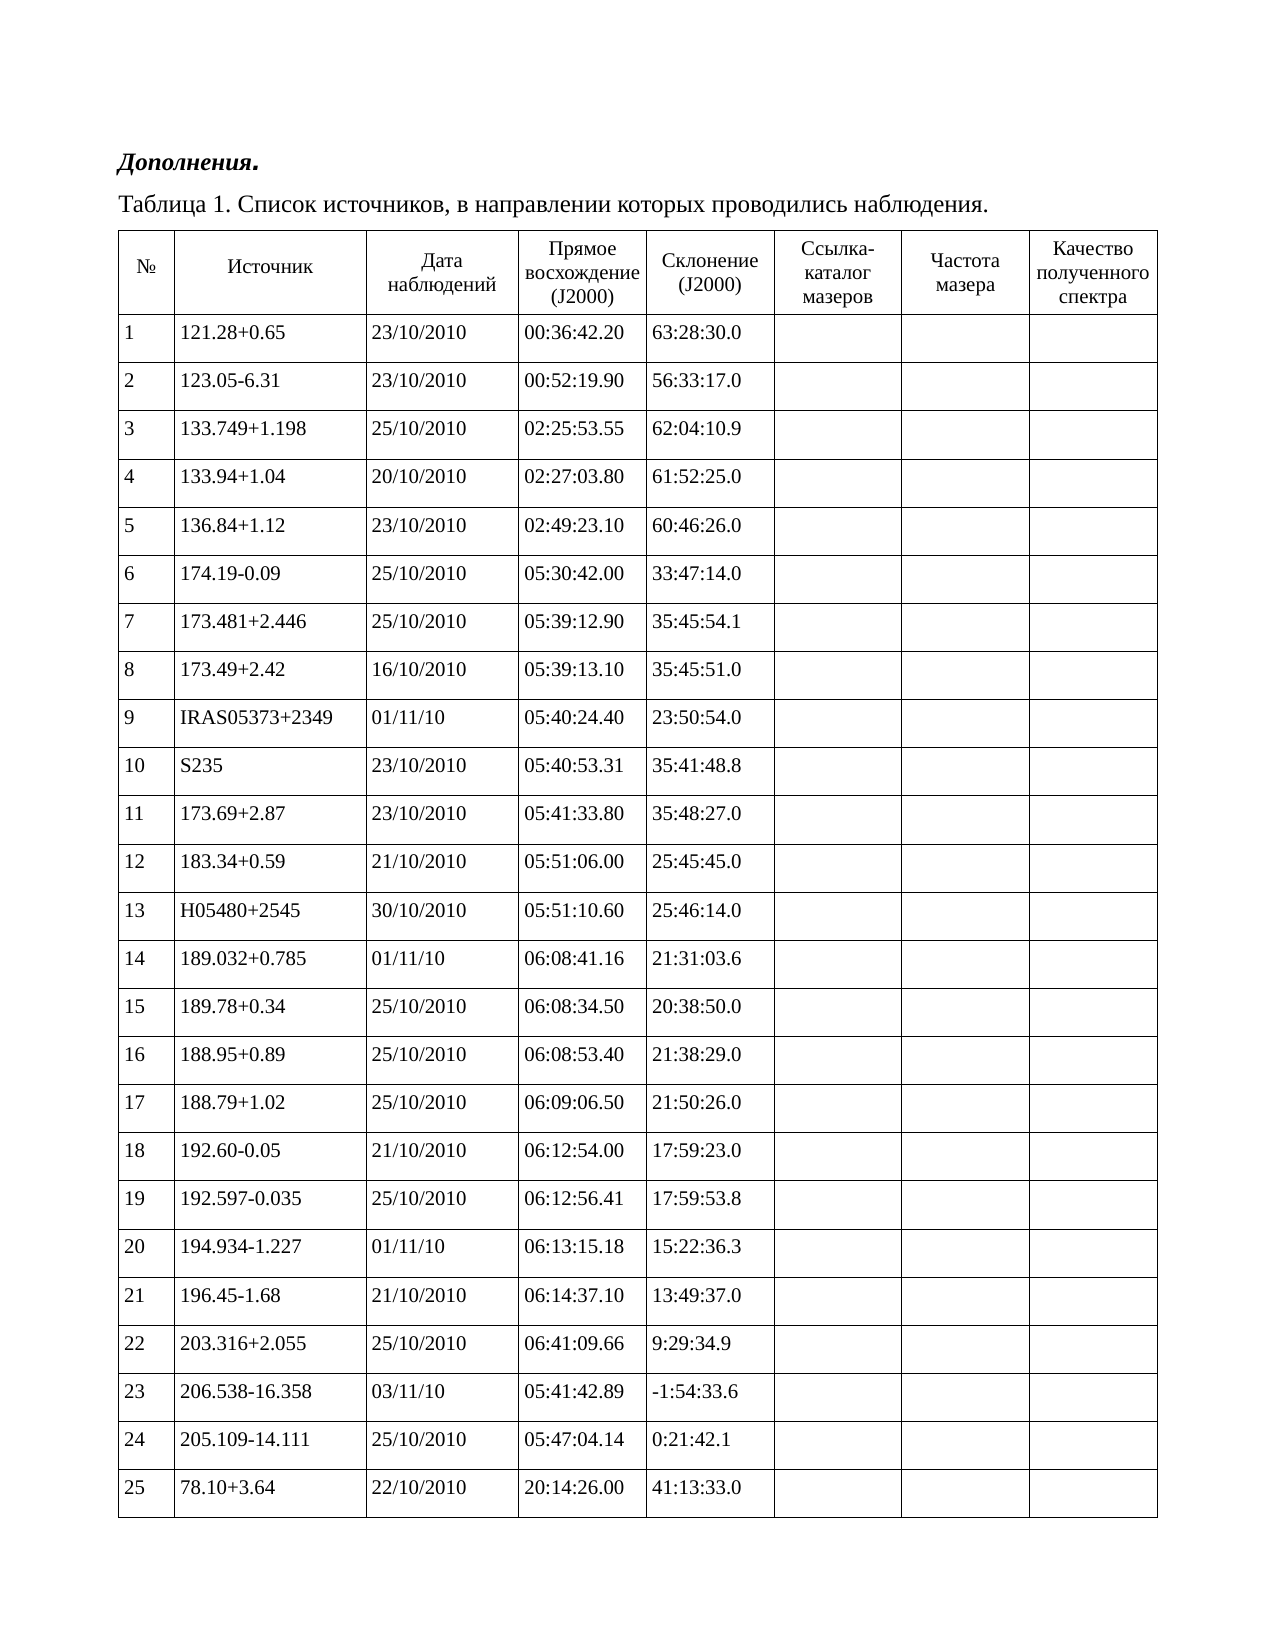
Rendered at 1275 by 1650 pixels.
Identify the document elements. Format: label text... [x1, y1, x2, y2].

table_cell [902, 1422, 1029, 1469]
table_cell 15:22:36.3 [647, 1230, 774, 1277]
table_cell 06:08:34.50 [519, 989, 646, 1036]
table_cell 173.49+2.42 [175, 652, 366, 699]
table_cell 02:25:53.55 [519, 411, 646, 458]
table_cell [902, 1085, 1029, 1132]
table_cell 23:50:54.0 [647, 700, 774, 747]
table_cell 35:45:51.0 [647, 652, 774, 699]
table_cell [902, 411, 1029, 458]
table_cell 14 [119, 941, 174, 988]
table_cell 21 [119, 1278, 174, 1325]
table_cell [775, 1230, 901, 1277]
table_cell 06:12:56.41 [519, 1181, 646, 1228]
table_cell [902, 1133, 1029, 1180]
table_cell [1030, 1422, 1157, 1469]
table_cell 192.597-0.035 [175, 1181, 366, 1228]
table_cell [775, 845, 901, 892]
table_cell 23/10/2010 [367, 508, 518, 555]
table_cell 196.45-1.68 [175, 1278, 366, 1325]
table_cell 33:47:14.0 [647, 556, 774, 603]
table_cell [1030, 893, 1157, 940]
table_cell [775, 411, 901, 458]
table_cell [775, 460, 901, 507]
table_cell S235 [175, 748, 366, 795]
table_cell [902, 1037, 1029, 1084]
table_cell [1030, 1085, 1157, 1132]
table_cell [1030, 411, 1157, 458]
table_cell 21/10/2010 [367, 1133, 518, 1180]
table_cell H05480+2545 [175, 893, 366, 940]
table_cell [1030, 1037, 1157, 1084]
table_cell 136.84+1.12 [175, 508, 366, 555]
table_cell 203.316+2.055 [175, 1326, 366, 1373]
table_cell 6 [119, 556, 174, 603]
table_cell 06:08:53.40 [519, 1037, 646, 1084]
table_cell 00:36:42.20 [519, 315, 646, 362]
table_cell [902, 1326, 1029, 1373]
table_cell -1:54:33.6 [647, 1374, 774, 1421]
table_cell [902, 652, 1029, 699]
table_cell [775, 508, 901, 555]
table_cell [902, 363, 1029, 410]
table_cell [775, 1278, 901, 1325]
table_cell 23/10/2010 [367, 796, 518, 843]
table_cell 12 [119, 845, 174, 892]
table_header Частота мазера [902, 231, 1029, 314]
table_cell [775, 1470, 901, 1517]
table_cell [775, 1326, 901, 1373]
table_cell [775, 363, 901, 410]
table_cell 123.05-6.31 [175, 363, 366, 410]
table_cell 25/10/2010 [367, 1181, 518, 1228]
table_cell 35:41:48.8 [647, 748, 774, 795]
table_cell 18 [119, 1133, 174, 1180]
table_cell 17 [119, 1085, 174, 1132]
table_header № [119, 231, 174, 314]
table_cell 21/10/2010 [367, 1278, 518, 1325]
table_cell 8 [119, 652, 174, 699]
table_cell [902, 1230, 1029, 1277]
table_cell [1030, 604, 1157, 651]
table_cell 01/11/10 [367, 1230, 518, 1277]
table_cell 11 [119, 796, 174, 843]
table_cell 05:39:12.90 [519, 604, 646, 651]
table_cell 21:31:03.6 [647, 941, 774, 988]
table_cell [902, 315, 1029, 362]
table_cell 60:46:26.0 [647, 508, 774, 555]
table_cell [1030, 1278, 1157, 1325]
table_cell [1030, 1470, 1157, 1517]
table_cell 05:39:13.10 [519, 652, 646, 699]
table_cell [775, 556, 901, 603]
table_cell [1030, 1326, 1157, 1373]
table_cell [1030, 941, 1157, 988]
table_cell 41:13:33.0 [647, 1470, 774, 1517]
table_cell 192.60-0.05 [175, 1133, 366, 1180]
table_cell 173.69+2.87 [175, 796, 366, 843]
table_cell [1030, 1230, 1157, 1277]
table_cell 189.78+0.34 [175, 989, 366, 1036]
table_cell [902, 796, 1029, 843]
table_cell [902, 700, 1029, 747]
table_cell 56:33:17.0 [647, 363, 774, 410]
table_cell 23/10/2010 [367, 315, 518, 362]
table_cell 25/10/2010 [367, 1085, 518, 1132]
table_cell 01/11/10 [367, 700, 518, 747]
table_cell 19 [119, 1181, 174, 1228]
table_cell 35:45:54.1 [647, 604, 774, 651]
table_cell [775, 1085, 901, 1132]
table_cell 35:48:27.0 [647, 796, 774, 843]
table_cell 05:40:53.31 [519, 748, 646, 795]
table_cell 183.34+0.59 [175, 845, 366, 892]
table_cell [902, 1181, 1029, 1228]
table_header Ссылка-каталог мазеров [775, 231, 901, 314]
table_cell 121.28+0.65 [175, 315, 366, 362]
table_cell 25/10/2010 [367, 1326, 518, 1373]
table_cell 00:52:19.90 [519, 363, 646, 410]
table_cell 02:27:03.80 [519, 460, 646, 507]
table_cell 205.109-14.111 [175, 1422, 366, 1469]
table_cell 188.95+0.89 [175, 1037, 366, 1084]
table_cell 17:59:53.8 [647, 1181, 774, 1228]
table_cell 20:38:50.0 [647, 989, 774, 1036]
table_cell 25 [119, 1470, 174, 1517]
table_cell 06:12:54.00 [519, 1133, 646, 1180]
table_header Прямое восхождение (J2000) [519, 231, 646, 314]
table_cell [902, 556, 1029, 603]
table_cell 03/11/10 [367, 1374, 518, 1421]
table_cell [775, 748, 901, 795]
table_cell 23/10/2010 [367, 363, 518, 410]
table_cell 188.79+1.02 [175, 1085, 366, 1132]
table_cell 10 [119, 748, 174, 795]
table_cell [775, 1037, 901, 1084]
table_cell [902, 845, 1029, 892]
table_cell 21:50:26.0 [647, 1085, 774, 1132]
table_cell [902, 1374, 1029, 1421]
table_cell 01/11/10 [367, 941, 518, 988]
table_cell [902, 941, 1029, 988]
table_cell 05:30:42.00 [519, 556, 646, 603]
table_cell 23/10/2010 [367, 748, 518, 795]
table_cell 2 [119, 363, 174, 410]
table_cell 1 [119, 315, 174, 362]
table_cell [1030, 1374, 1157, 1421]
table_cell 20:14:26.00 [519, 1470, 646, 1517]
table_cell [775, 893, 901, 940]
table_cell [775, 796, 901, 843]
table_cell 05:41:42.89 [519, 1374, 646, 1421]
table_cell [902, 893, 1029, 940]
table_cell 25/10/2010 [367, 556, 518, 603]
table_cell 15 [119, 989, 174, 1036]
table_cell [902, 1278, 1029, 1325]
table_cell [1030, 315, 1157, 362]
table_cell 06:13:15.18 [519, 1230, 646, 1277]
table_cell 25/10/2010 [367, 1422, 518, 1469]
table_cell [1030, 845, 1157, 892]
table_cell [1030, 508, 1157, 555]
table_cell [1030, 700, 1157, 747]
table_cell [902, 508, 1029, 555]
table_cell 06:14:37.10 [519, 1278, 646, 1325]
table_cell 25/10/2010 [367, 1037, 518, 1084]
table_cell 173.481+2.446 [175, 604, 366, 651]
table_cell 7 [119, 604, 174, 651]
table_cell [1030, 989, 1157, 1036]
table_cell 05:47:04.14 [519, 1422, 646, 1469]
table_cell IRAS05373+2349 [175, 700, 366, 747]
table_cell [775, 1374, 901, 1421]
table_cell 21:38:29.0 [647, 1037, 774, 1084]
table_cell [775, 700, 901, 747]
table_cell 0:21:42.1 [647, 1422, 774, 1469]
table_cell [1030, 796, 1157, 843]
table_cell 174.19-0.09 [175, 556, 366, 603]
table_cell [775, 1133, 901, 1180]
table_cell [902, 460, 1029, 507]
table_cell 25/10/2010 [367, 411, 518, 458]
table_cell [1030, 652, 1157, 699]
table_cell 13:49:37.0 [647, 1278, 774, 1325]
table_cell [1030, 460, 1157, 507]
table_header Качество полученного спектра [1030, 231, 1157, 314]
table_cell 06:09:06.50 [519, 1085, 646, 1132]
table_cell [1030, 748, 1157, 795]
table_cell 21/10/2010 [367, 845, 518, 892]
table_cell [902, 989, 1029, 1036]
table_cell [1030, 556, 1157, 603]
table_cell [1030, 1133, 1157, 1180]
table_cell 25/10/2010 [367, 989, 518, 1036]
table_cell 06:08:41.16 [519, 941, 646, 988]
table_cell 133.94+1.04 [175, 460, 366, 507]
table_cell 17:59:23.0 [647, 1133, 774, 1180]
table_cell 06:41:09.66 [519, 1326, 646, 1373]
table_cell 22/10/2010 [367, 1470, 518, 1517]
table_cell [775, 941, 901, 988]
table_cell 61:52:25.0 [647, 460, 774, 507]
table_cell 63:28:30.0 [647, 315, 774, 362]
table_cell [902, 748, 1029, 795]
subtitle Дополнения. [118, 143, 1157, 177]
table_cell 02:49:23.10 [519, 508, 646, 555]
table_cell [775, 652, 901, 699]
table_cell 23 [119, 1374, 174, 1421]
table_cell 9:29:34.9 [647, 1326, 774, 1373]
table_cell 189.032+0.785 [175, 941, 366, 988]
table_cell [775, 1422, 901, 1469]
table_cell 206.538-16.358 [175, 1374, 366, 1421]
table_cell [775, 315, 901, 362]
table_cell [775, 1181, 901, 1228]
table_cell 25:45:45.0 [647, 845, 774, 892]
table_cell 05:51:10.60 [519, 893, 646, 940]
table_cell 78.10+3.64 [175, 1470, 366, 1517]
table_cell [902, 604, 1029, 651]
table_cell [1030, 363, 1157, 410]
table_cell 25/10/2010 [367, 604, 518, 651]
table_header Источник [175, 231, 366, 314]
table_cell 05:51:06.00 [519, 845, 646, 892]
table_cell 3 [119, 411, 174, 458]
table_cell 24 [119, 1422, 174, 1469]
table_cell 20/10/2010 [367, 460, 518, 507]
table_cell 16 [119, 1037, 174, 1084]
table_cell [775, 604, 901, 651]
table_cell 05:41:33.80 [519, 796, 646, 843]
table_cell 62:04:10.9 [647, 411, 774, 458]
table_cell 9 [119, 700, 174, 747]
table_cell 16/10/2010 [367, 652, 518, 699]
table_cell [1030, 1181, 1157, 1228]
table_header Склонение (J2000) [647, 231, 774, 314]
table_cell 25:46:14.0 [647, 893, 774, 940]
table_cell [902, 1470, 1029, 1517]
table_cell 22 [119, 1326, 174, 1373]
table_cell 05:40:24.40 [519, 700, 646, 747]
table_cell 30/10/2010 [367, 893, 518, 940]
table_header Дата наблюдений [367, 231, 518, 314]
table_cell 194.934-1.227 [175, 1230, 366, 1277]
table_cell [775, 989, 901, 1036]
text Таблица 1. Список источников, в направлении которых проводились наблюдения. [118, 189, 1157, 218]
table_cell 13 [119, 893, 174, 940]
table_cell 133.749+1.198 [175, 411, 366, 458]
table_cell 4 [119, 460, 174, 507]
table_cell 20 [119, 1230, 174, 1277]
table_cell 5 [119, 508, 174, 555]
